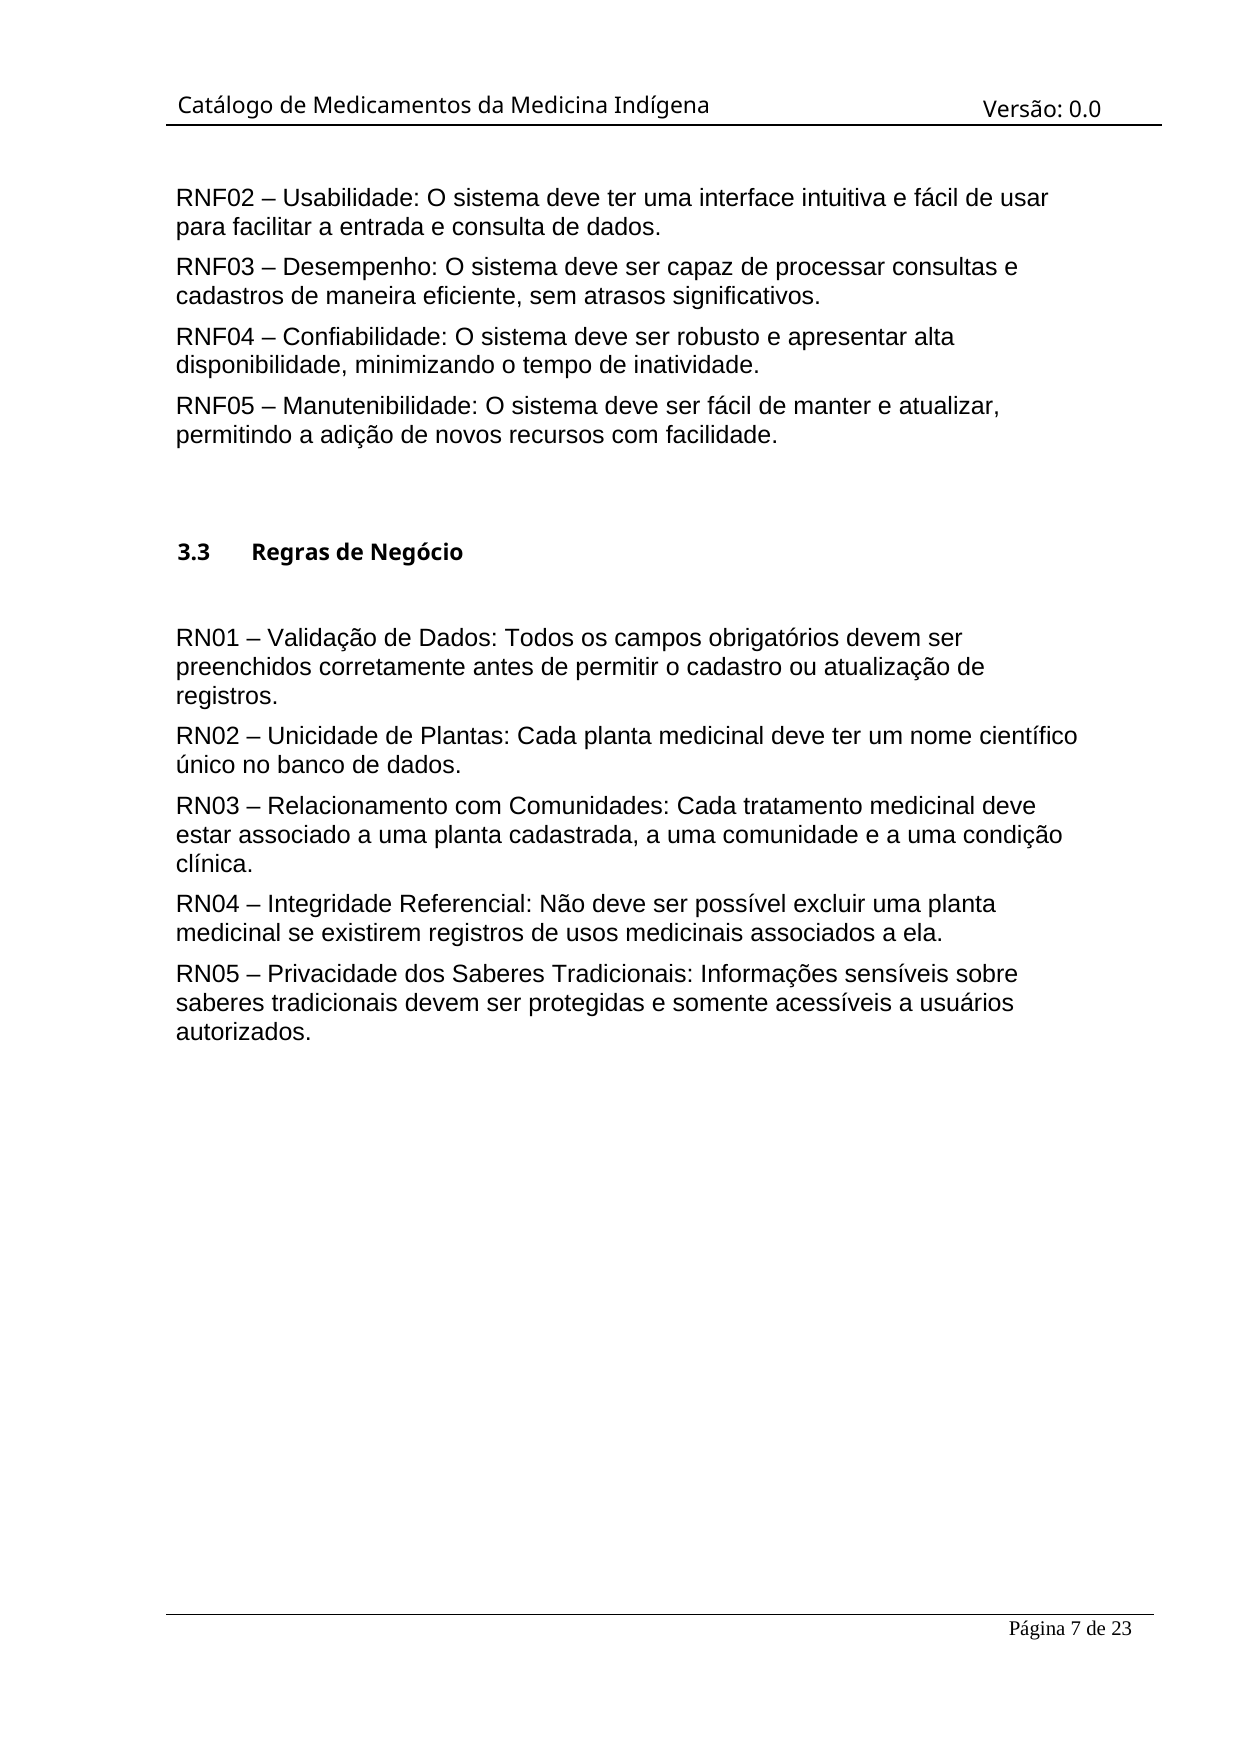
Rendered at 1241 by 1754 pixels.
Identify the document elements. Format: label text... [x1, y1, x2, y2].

text RN04 – Integridade Referencial: Não deve ser possível excluir uma planta medicinal se existirem registros de usos medicinais associados a ela. [176, 889, 1092, 947]
text RN01 – Validação de Dados: Todos os campos obrigatórios devem ser preenchidos corretamente antes de permitir o cadastro ou atualização de registros. [176, 623, 1092, 709]
text RNF02 – Usabilidade: O sistema deve ter uma interface intuitiva e fácil de usar para facilitar a entrada e consulta de dados. [176, 182, 1092, 240]
text RN02 – Unicidade de Plantas: Cada planta medicinal deve ter um nome científico único no banco de dados. [176, 721, 1092, 779]
text RN03 – Relacionamento com Comunidades: Cada tratamento medicinal deve estar associado a uma planta cadastrada, a uma comunidade e a uma condição clínica. [176, 791, 1092, 877]
text RNF04 – Confiabilidade: O sistema deve ser robusto e apresentar alta disponibilidade, minimizando o tempo de inatividade. [176, 321, 1092, 379]
text RNF03 – Desempenho: O sistema deve ser capaz de processar consultas e cadastros de maneira eficiente, sem atrasos significativos. [176, 252, 1092, 310]
subtitle Regras de Negócio [177, 535, 1092, 567]
text RN05 – Privacidade dos Saberes Tradicionais: Informações sensíveis sobre saberes tradicionais devem ser protegidas e somente acessíveis a usuários autorizados. [176, 959, 1092, 1045]
text RNF05 – Manutenibilidade: O sistema deve ser fácil de manter e atualizar, permitindo a adição de novos recursos com facilidade. [176, 391, 1092, 449]
